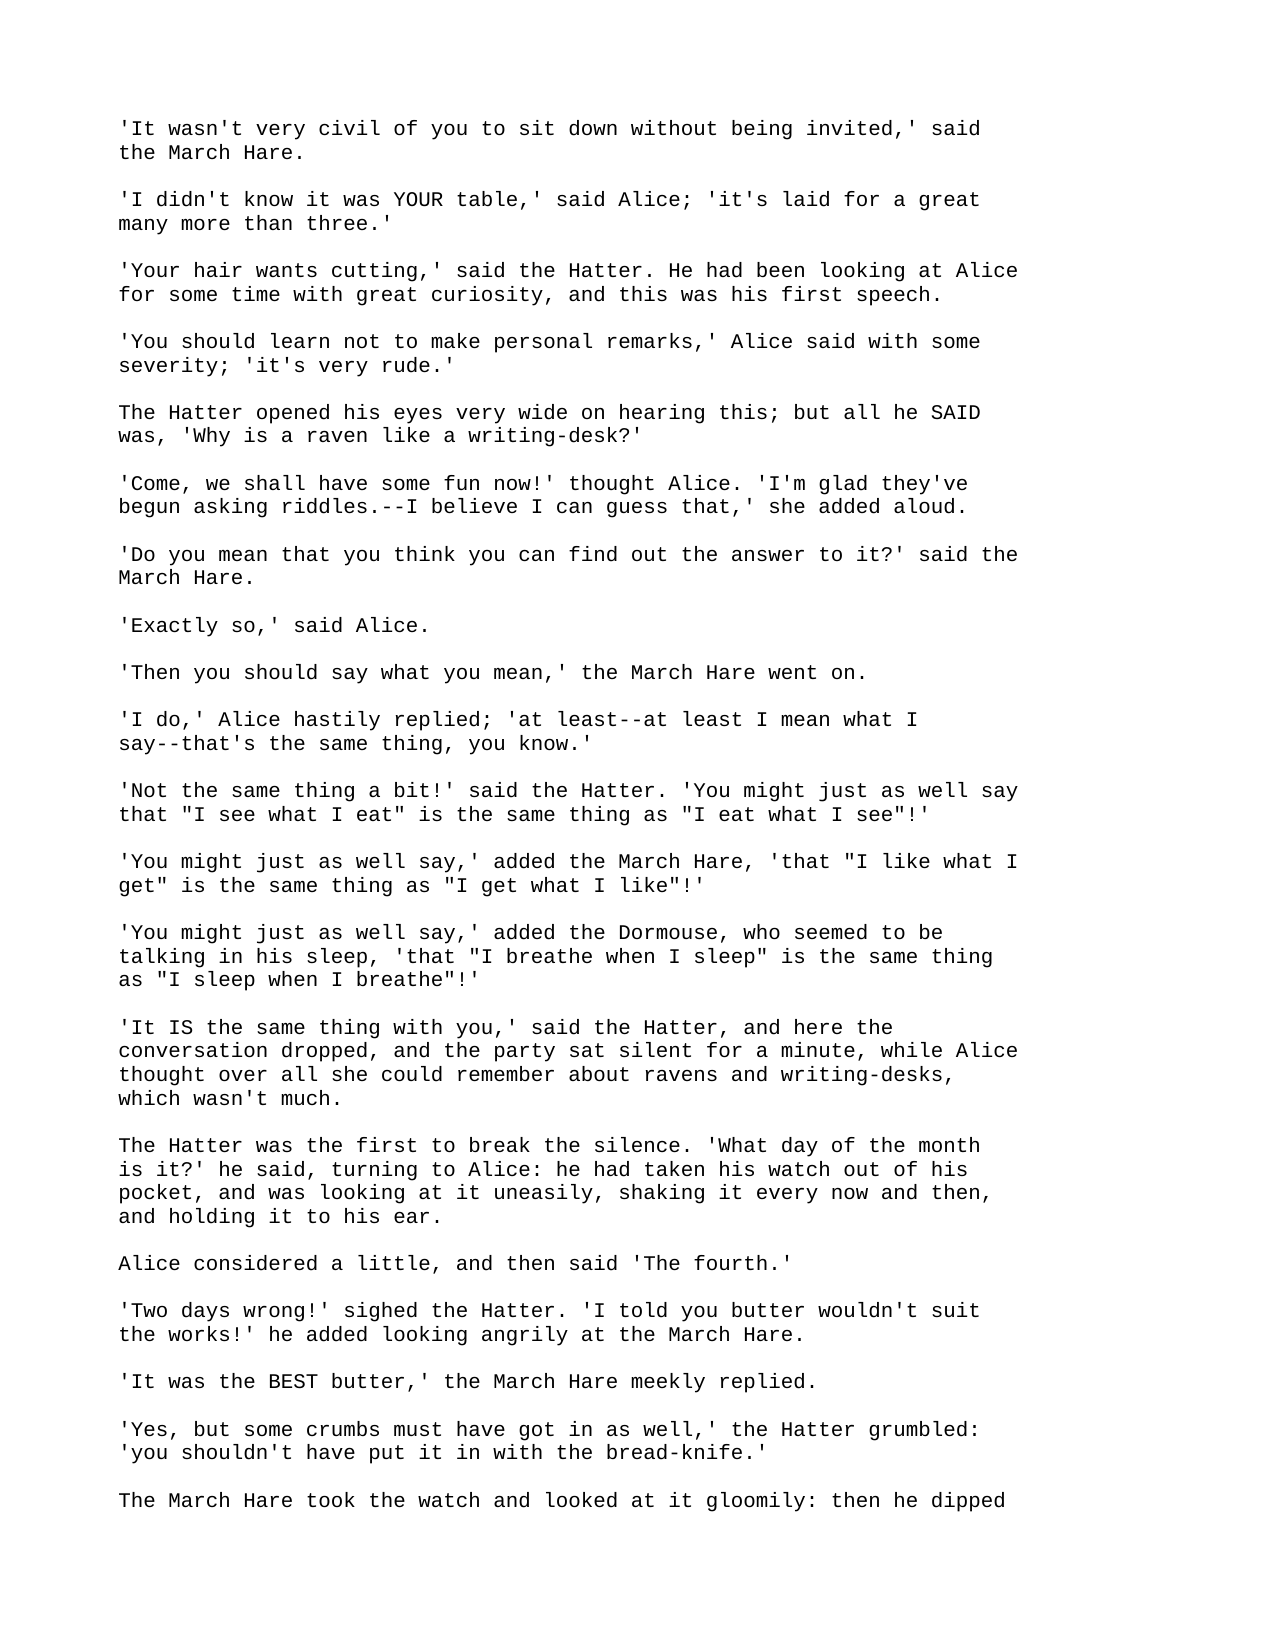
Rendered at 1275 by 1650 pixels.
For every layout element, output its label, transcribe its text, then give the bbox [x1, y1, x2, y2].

text the March Hare. [118, 142, 1157, 165]
text severity; 'it's very rude.' [118, 354, 1157, 378]
text 'Yes, but some crumbs must have got in as well,' the Hatter grumbled: [118, 1419, 1157, 1442]
text 'I do,' Alice hastily replied; 'at least--at least I mean what I [118, 709, 1157, 733]
text talking in his sleep, 'that "I breathe when I sleep" is the same thing [118, 946, 1157, 969]
text thought over all she could remember about ravens and writing-desks, [118, 1064, 1157, 1088]
text Alice considered a little, and then said 'The fourth.' [118, 1253, 1157, 1277]
text the works!' he added looking angrily at the March Hare. [118, 1324, 1157, 1348]
text The March Hare took the watch and looked at it gloomily: then he dipped [118, 1489, 1157, 1513]
text 'It IS the same thing with you,' said the Hatter, and here the [118, 1017, 1157, 1040]
text 'Exactly so,' said Alice. [118, 615, 1157, 638]
text The Hatter was the first to break the silence. 'What day of the month [118, 1135, 1157, 1158]
text 'Do you mean that you think you can find out the answer to it?' said the [118, 544, 1157, 567]
text The Hatter opened his eyes very wide on hearing this; but all he SAID [118, 402, 1157, 426]
text get" is the same thing as "I get what I like"!' [118, 875, 1157, 898]
text was, 'Why is a raven like a writing-desk?' [118, 426, 1157, 449]
text pocket, and was looking at it uneasily, shaking it every now and then, [118, 1182, 1157, 1206]
text 'Not the same thing a bit!' said the Hatter. 'You might just as well say [118, 780, 1157, 804]
text 'You might just as well say,' added the March Hare, 'that "I like what I [118, 851, 1157, 875]
text is it?' he said, turning to Alice: he had taken his watch out of his [118, 1158, 1157, 1182]
text 'You should learn not to make personal remarks,' Alice said with some [118, 331, 1157, 354]
text 'You might just as well say,' added the Dormouse, who seemed to be [118, 922, 1157, 946]
text begun asking riddles.--I believe I can guess that,' she added aloud. [118, 496, 1157, 520]
text say--that's the same thing, you know.' [118, 733, 1157, 757]
text as "I sleep when I breathe"!' [118, 969, 1157, 993]
text 'I didn't know it was YOUR table,' said Alice; 'it's laid for a great [118, 189, 1157, 213]
text 'It wasn't very civil of you to sit down without being invited,' said [118, 118, 1157, 142]
text and holding it to his ear. [118, 1206, 1157, 1229]
text conversation dropped, and the party sat silent for a minute, while Alice [118, 1040, 1157, 1064]
text 'you shouldn't have put it in with the bread-knife.' [118, 1442, 1157, 1466]
text 'Come, we shall have some fun now!' thought Alice. 'I'm glad they've [118, 473, 1157, 496]
text which wasn't much. [118, 1088, 1157, 1111]
text 'Two days wrong!' sighed the Hatter. 'I told you butter wouldn't suit [118, 1300, 1157, 1324]
text for some time with great curiosity, and this was his first speech. [118, 284, 1157, 307]
text 'Then you should say what you mean,' the March Hare went on. [118, 662, 1157, 686]
text many more than three.' [118, 213, 1157, 236]
text 'It was the BEST butter,' the March Hare meekly replied. [118, 1371, 1157, 1395]
text 'Your hair wants cutting,' said the Hatter. He had been looking at Alice [118, 260, 1157, 284]
text March Hare. [118, 567, 1157, 591]
text that "I see what I eat" is the same thing as "I eat what I see"!' [118, 804, 1157, 827]
